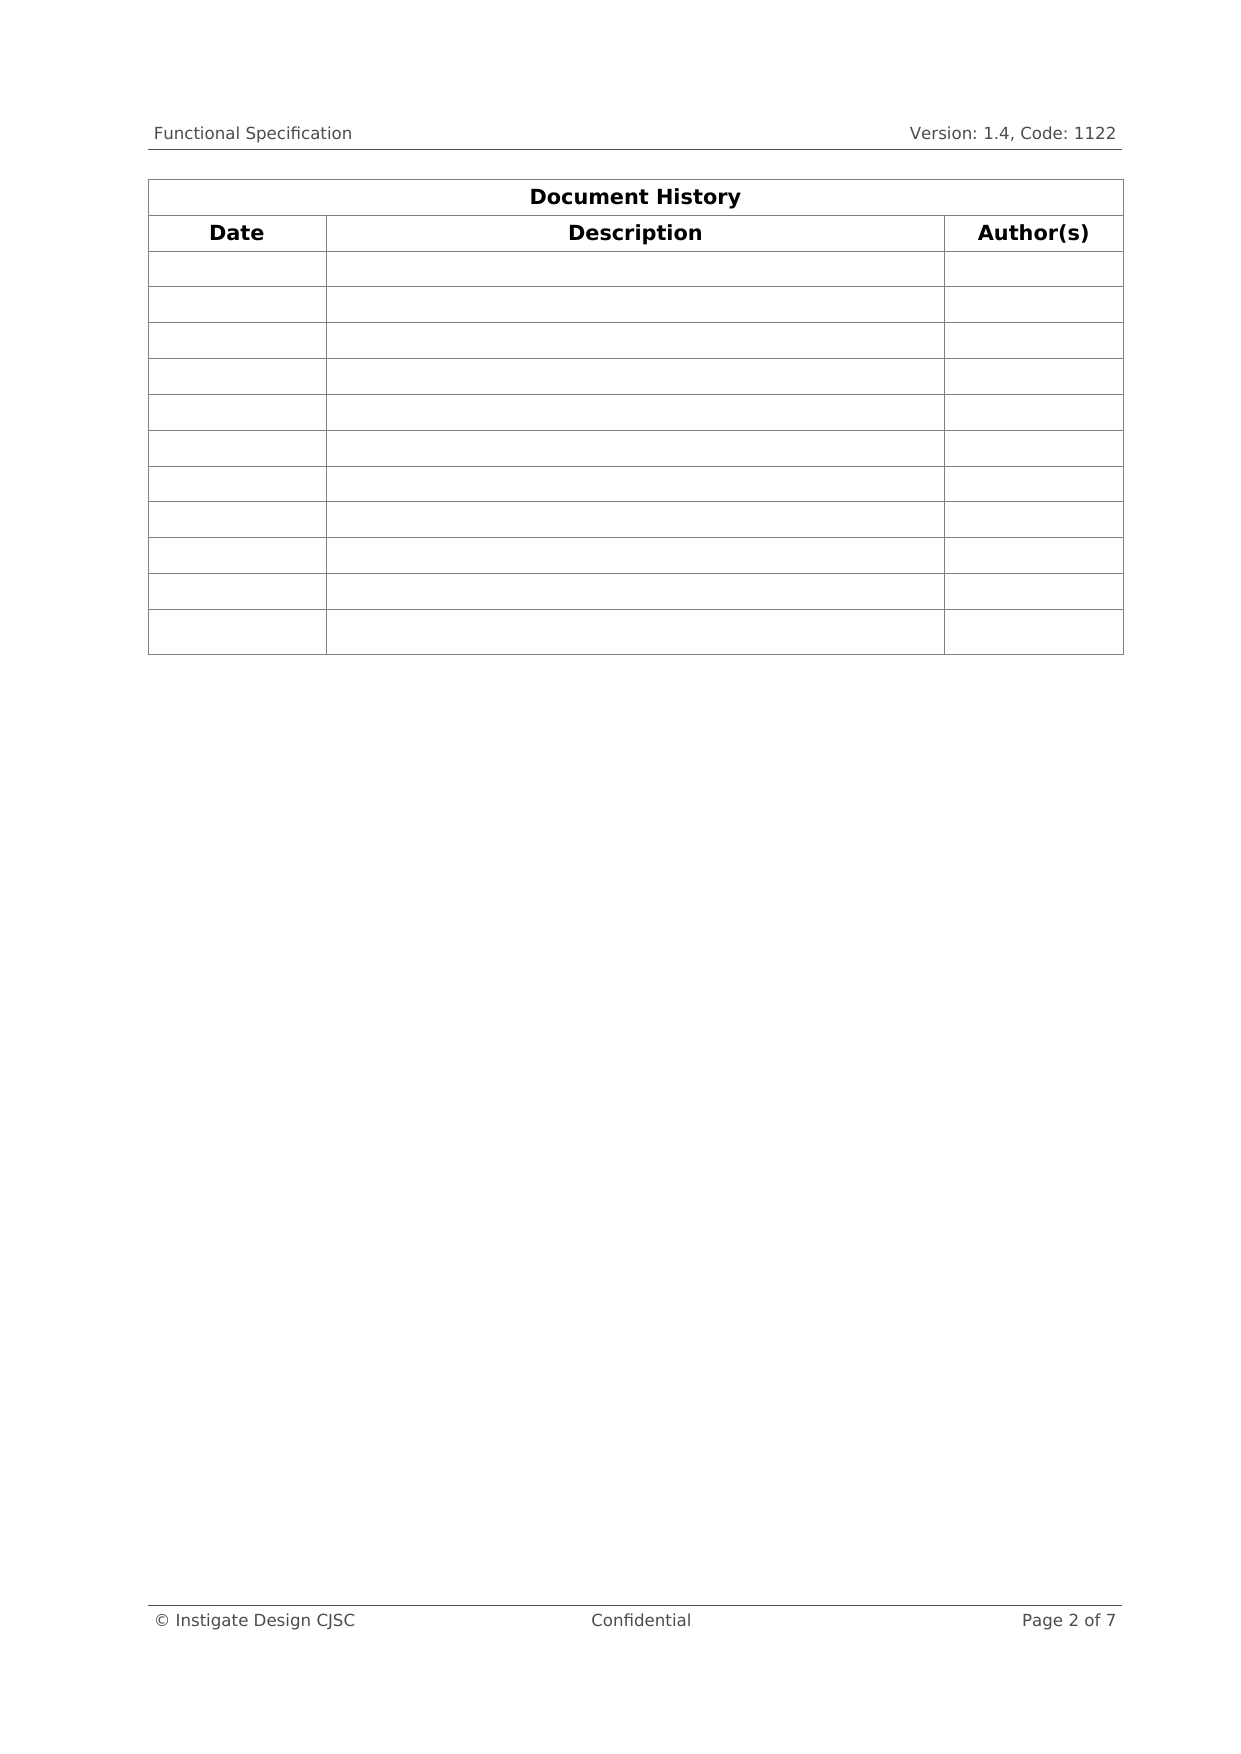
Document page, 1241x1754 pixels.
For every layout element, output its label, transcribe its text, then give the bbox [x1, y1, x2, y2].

table_cell [149, 252, 326, 286]
table_cell [149, 287, 326, 322]
table_cell [945, 502, 1123, 537]
table_cell [327, 252, 944, 286]
table_cell Description [327, 216, 944, 251]
table_cell [945, 538, 1123, 573]
table_cell [327, 287, 944, 322]
table_cell [149, 610, 326, 654]
table_cell [945, 610, 1123, 654]
table_cell [945, 574, 1123, 609]
table_cell [327, 359, 944, 394]
table_cell [945, 252, 1123, 286]
table_cell [327, 395, 944, 430]
table_header Document History [149, 180, 1123, 215]
table_cell [945, 431, 1123, 466]
table_cell [327, 610, 944, 654]
table_cell [945, 359, 1123, 394]
table_cell [149, 502, 326, 537]
table_cell [149, 395, 326, 430]
table_cell [149, 431, 326, 466]
table_cell [149, 538, 326, 573]
table_cell [149, 574, 326, 609]
table_cell [149, 467, 326, 501]
table_cell [327, 323, 944, 358]
table_cell [945, 467, 1123, 501]
table_cell [327, 538, 944, 573]
table_cell [327, 502, 944, 537]
table_cell [149, 359, 326, 394]
table_cell [945, 287, 1123, 322]
table_cell [327, 574, 944, 609]
table_cell [149, 323, 326, 358]
table_cell [945, 323, 1123, 358]
table_cell Date [149, 216, 326, 251]
table_cell [327, 467, 944, 501]
table_cell Author(s) [945, 216, 1123, 251]
table_cell [327, 431, 944, 466]
table_cell [945, 395, 1123, 430]
